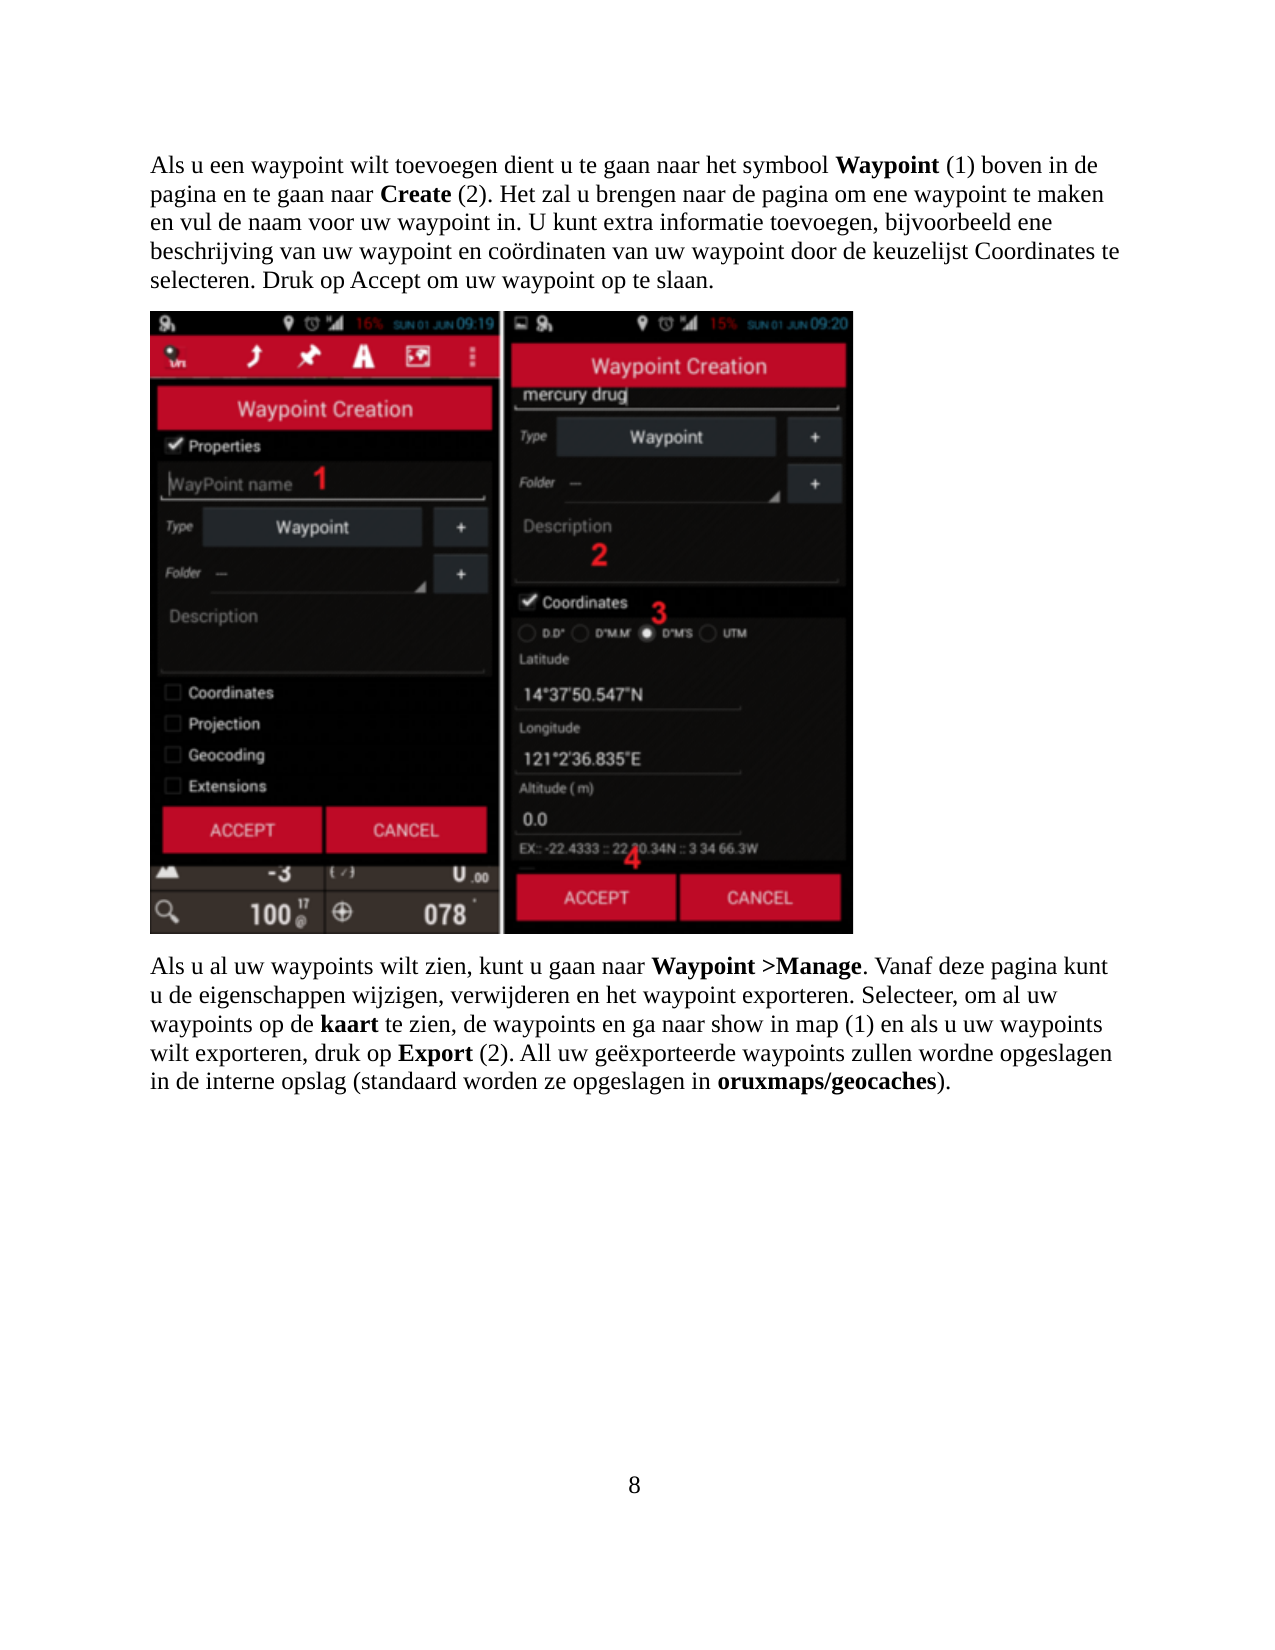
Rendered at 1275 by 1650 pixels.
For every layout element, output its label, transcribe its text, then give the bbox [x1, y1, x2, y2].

text Als u al uw waypoints wilt zien, kunt u gaan naar Waypoint >Manage. Vanaf deze pagina kunt u de eigenschappen wijzigen, verwijderen en het waypoint exporteren. Selecteer, om al uw waypoints op de kaart te zien, de waypoints en ga naar show in map (1) en als u uw waypoints wilt exporteren, druk op Export (2). All uw geëxporteerde waypoints zullen wordne opgeslagen in de interne opslag (standaard worden ze opgeslagen in oruxmaps/geocaches). [150, 951, 1125, 1095]
picture [150, 311, 854, 934]
text Als u een waypoint wilt toevoegen dient u te gaan naar het symbool Waypoint (1) boven in de pagina en te gaan naar Create (2). Het zal u brengen naar de pagina om ene waypoint te maken en vul de naam voor uw waypoint in. U kunt extra informatie toevoegen, bijvoorbeeld ene beschrijving van uw waypoint en coördinaten van uw waypoint door de keuzelijst Coordinates te selecteren. Druk op Accept om uw waypoint op te slaan. [150, 150, 1125, 294]
